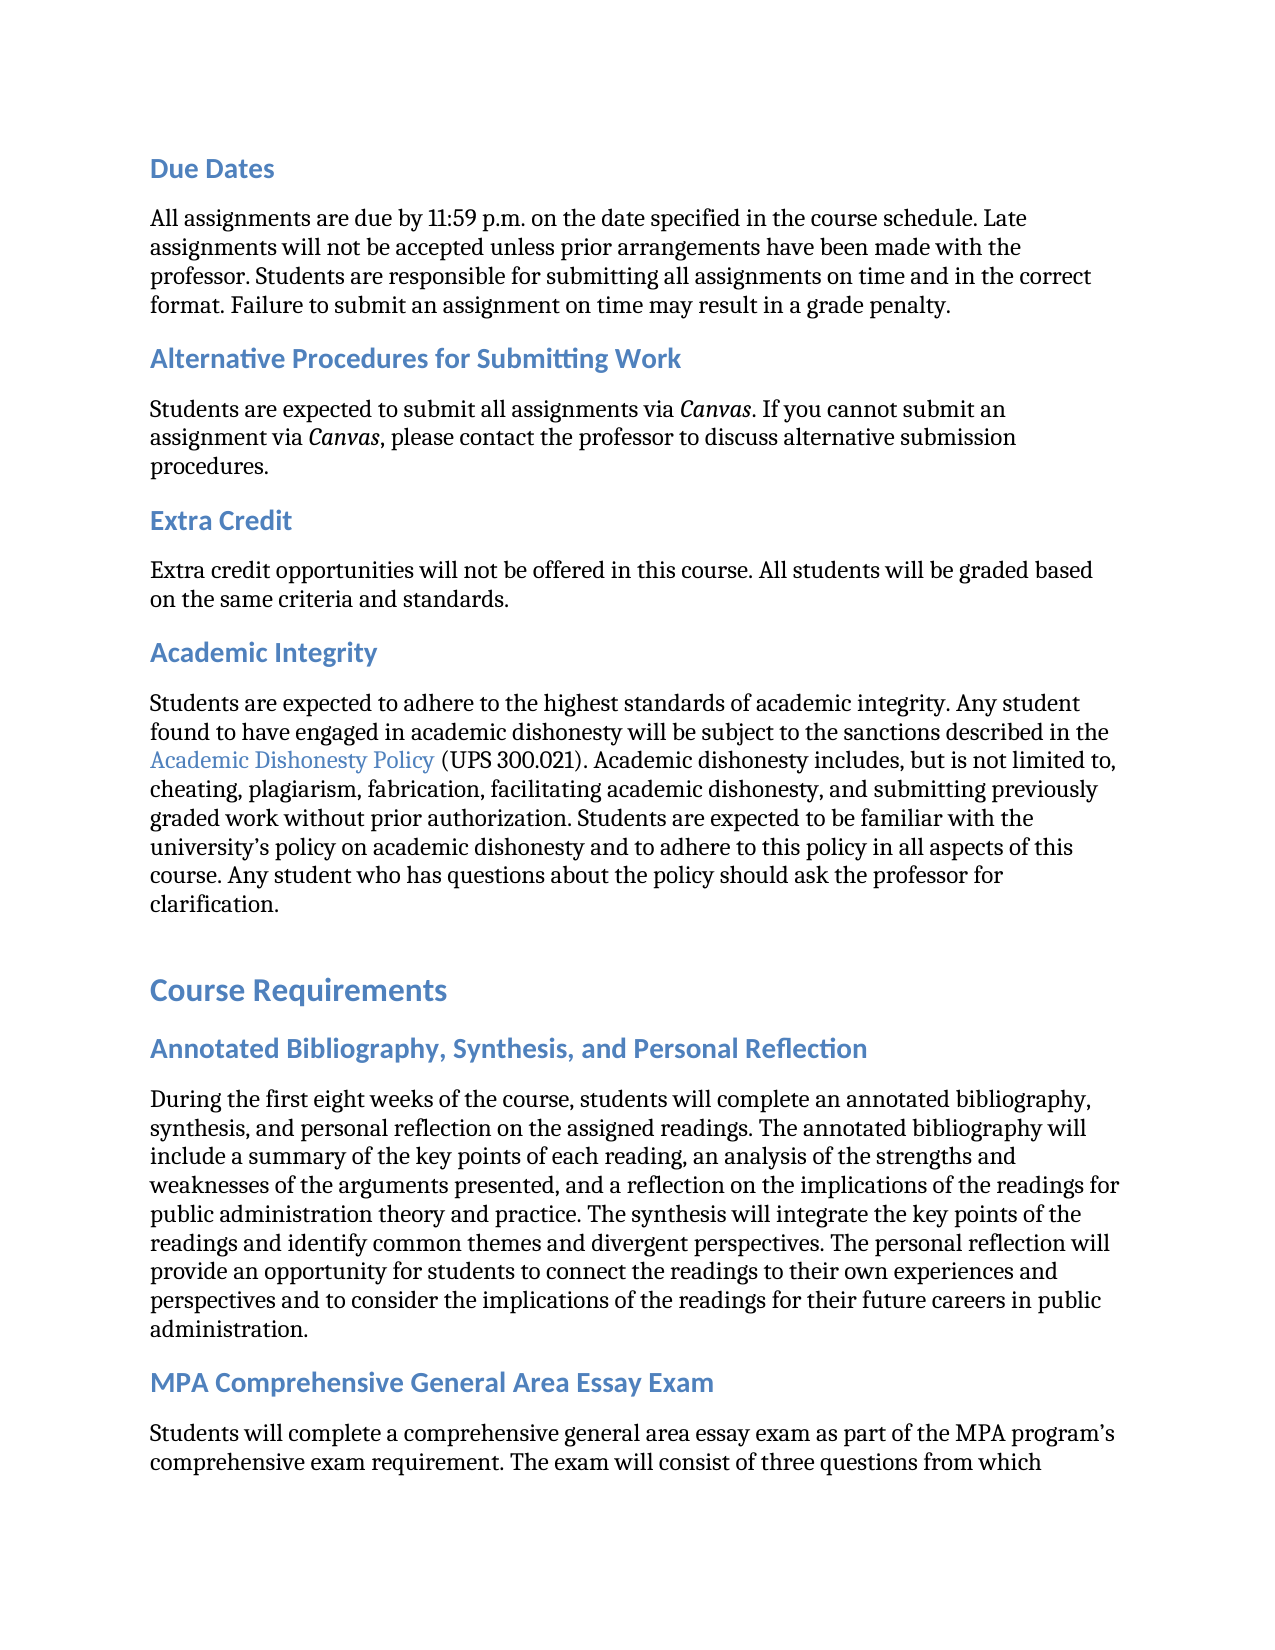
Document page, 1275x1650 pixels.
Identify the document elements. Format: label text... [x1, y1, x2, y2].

text Students are expected to submit all assignments via Canvas. If you cannot submit an assignment via Canvas, please contact the professor to discuss alternative submission procedures. [150, 394, 1125, 481]
subtitle MPA Comprehensive General Area Essay Exam [150, 1364, 1125, 1400]
text During the first eight weeks of the course, students will complete an annotated bibliography, synthesis, and personal reflection on the assigned readings. The annotated bibliography will include a summary of the key points of each reading, an analysis of the strengths and weaknesses of the arguments presented, and a reflection on the implications of the readings for public administration theory and practice. The synthesis will integrate the key points of the readings and identify common themes and divergent perspectives. The personal reflection will provide an opportunity for students to connect the readings to their own experiences and perspectives and to consider the implications of the readings for their future careers in public administration. [150, 1085, 1125, 1343]
subtitle Course Requirements [150, 969, 1125, 1009]
subtitle Alternative Procedures for Submitting Work [150, 340, 1125, 376]
text All assignments are due by 11:59 p.m. on the date specified in the course schedule. Late assignments will not be accepted unless prior arrangements have been made with the professor. Students are responsible for submitting all assignments on time and in the correct format. Failure to submit an assignment on time may result in a grade penalty. [150, 204, 1125, 319]
subtitle Due Dates [150, 150, 1125, 186]
text Students will complete a comprehensive general area essay exam as part of the MPA program’s comprehensive exam requirement. The exam will consist of three questions from which [150, 1419, 1125, 1476]
text Students are expected to adhere to the highest standards of academic integrity. Any student found to have engaged in academic dishonesty will be subject to the sanctions described in the Academic Dishonesty Policy (UPS 300.021). Academic dishonesty includes, but is not limited to, cheating, plagiarism, fabrication, facilitating academic dishonesty, and submitting previously graded work without prior authorization. Students are expected to be familiar with the university’s policy on academic dishonesty and to adhere to this policy in all aspects of this course. Any student who has questions about the policy should ask the professor for clarification. [150, 689, 1125, 919]
text Extra credit opportunities will not be offered in this course. All students will be graded based on the same criteria and standards. [150, 556, 1125, 613]
subtitle Academic Integrity [150, 634, 1125, 670]
subtitle Annotated Bibliography, Synthesis, and Personal Reflection [150, 1030, 1125, 1066]
subtitle Extra Credit [150, 502, 1125, 537]
